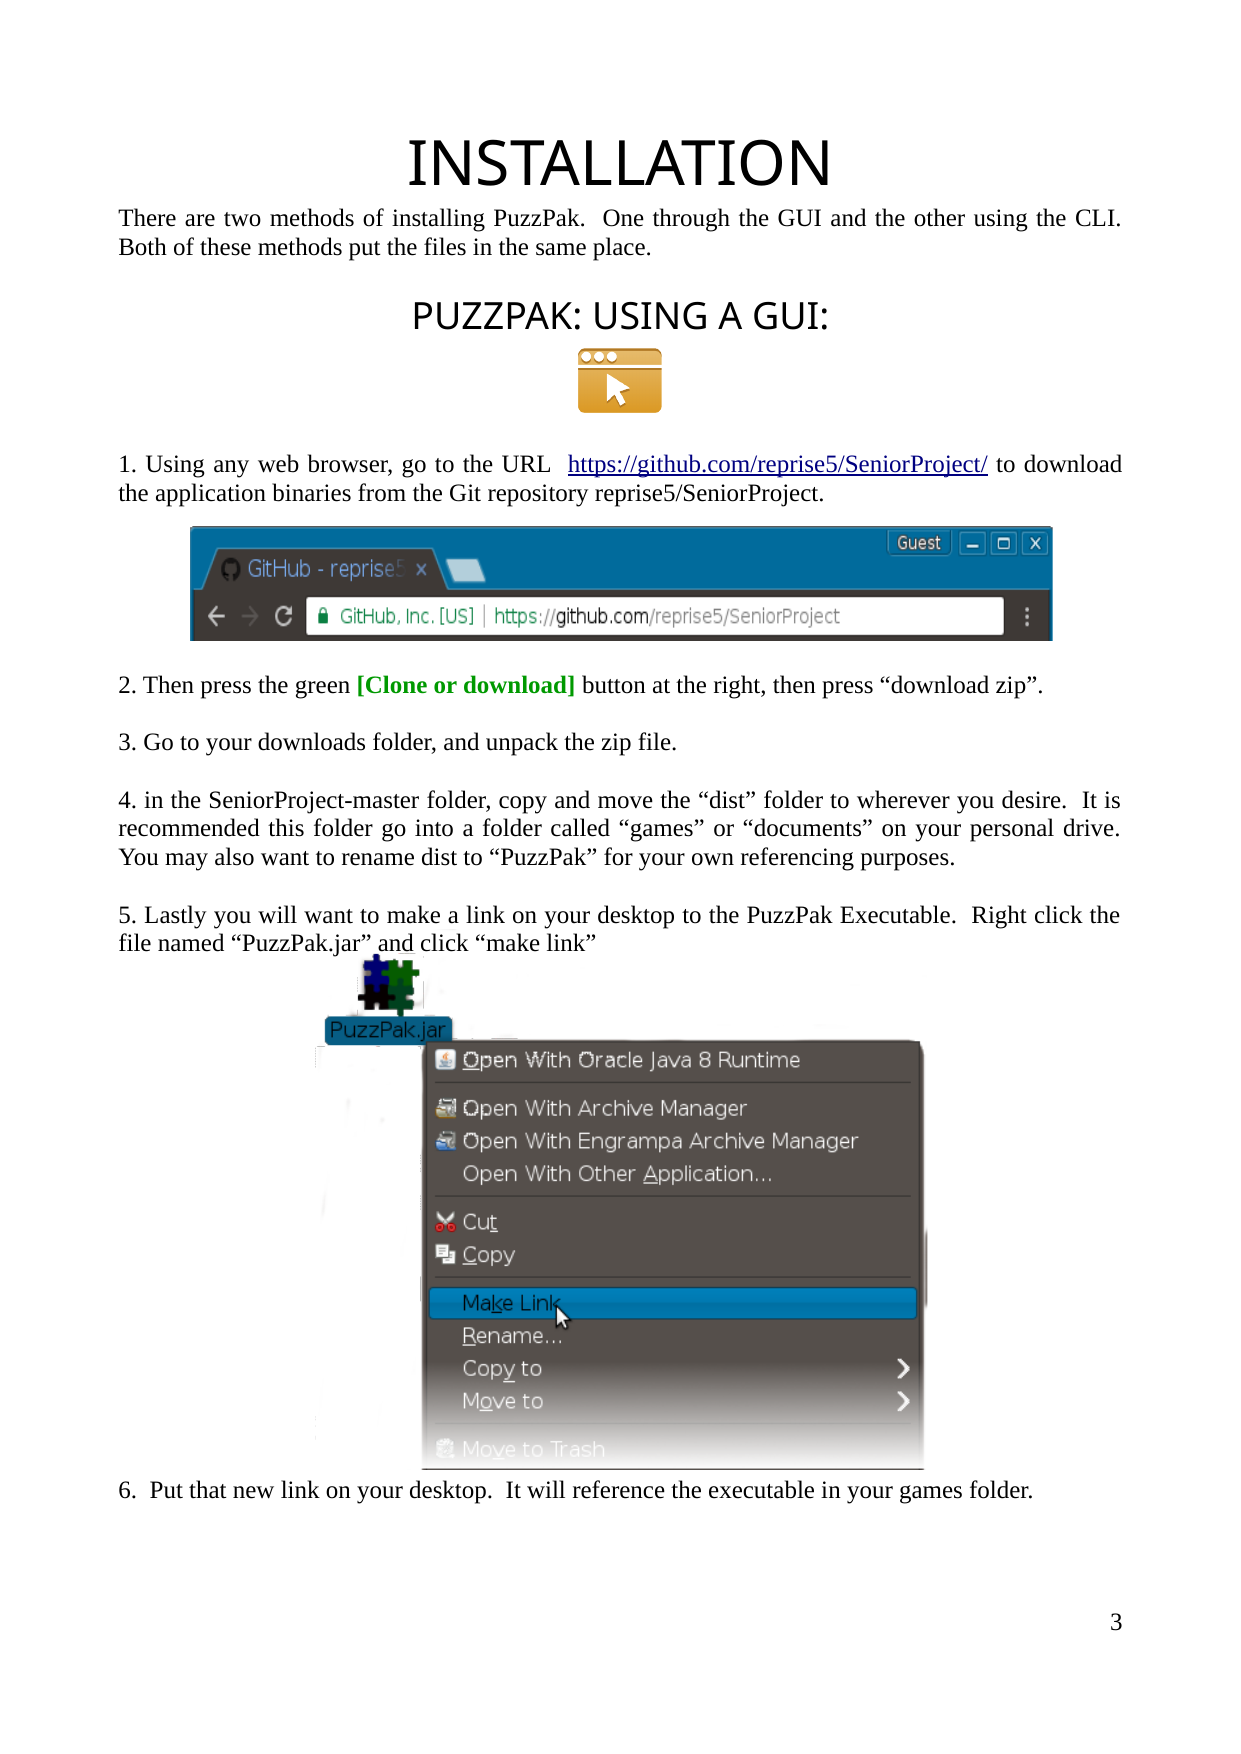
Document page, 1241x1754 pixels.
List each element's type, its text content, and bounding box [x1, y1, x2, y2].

picture [542, 307, 698, 464]
picture [312, 929, 928, 1470]
text 2. Then press the green [Clone or download] button at the right, then press “download zip”. [118, 670, 1122, 698]
text There are two methods of installing PuzzPak. One through the GUI and the other using the CLI. Both of these methods put the files in the same place. [118, 203, 1122, 261]
text 3. Go to your downloads folder, and unpack the zip file. [118, 727, 1122, 756]
picture [446, 559, 485, 583]
text INSTALLATION [118, 118, 1122, 203]
text 5. Lastly you will want to make a link on your desktop to the PuzzPak Executable. Right click the file named “PuzzPak.jar” and click “make link” [118, 900, 1122, 957]
picture [898, 535, 941, 550]
text 1. Using any web browser, go to the URL https://github.com/reprise5/SeniorProject/ to download the application binaries from the Git repository reprise5/SeniorProject. [118, 449, 1122, 507]
text 6. Put that new link on your desktop. It will reference the executable in your games folder. [118, 1475, 1122, 1503]
text PUZZPAK: USING A GUI: [118, 289, 1122, 341]
picture [194, 548, 1049, 641]
text 4. in the SeniorProject-master folder, copy and move the “dist” folder to wherever you desire. It is recommended this folder go into a folder called “games” or “documents” on your personal drive. You may also want to rename dist to “PuzzPak” for your own referencing purposes. [118, 785, 1122, 871]
picture [998, 538, 1009, 549]
picture [190, 526, 1053, 641]
